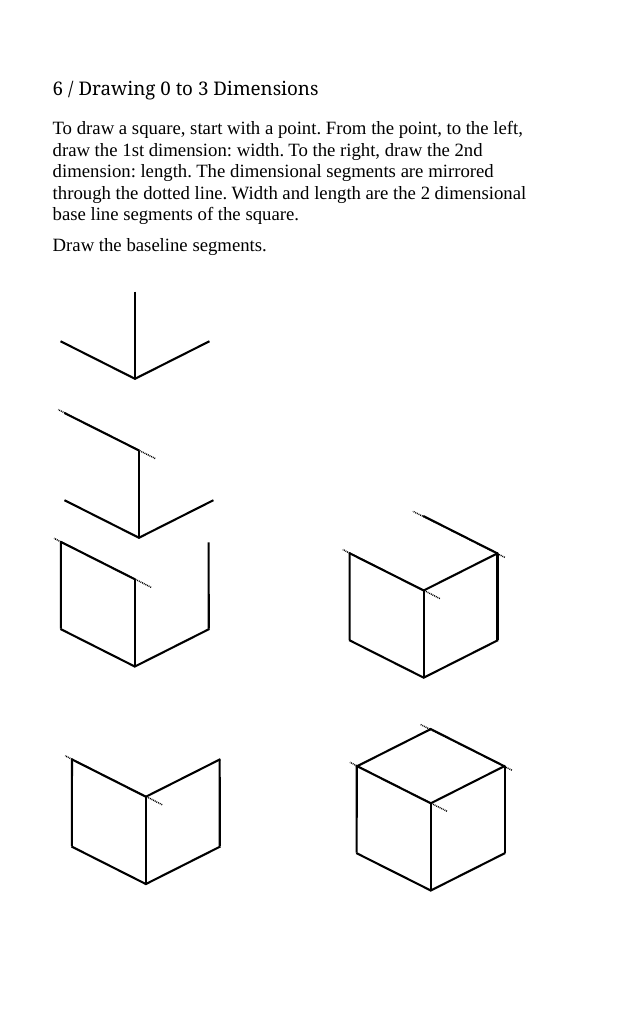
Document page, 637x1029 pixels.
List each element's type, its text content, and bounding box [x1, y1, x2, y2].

text Draw the baseline segments. [52, 234, 538, 255]
text To draw a square, start with a point. From the point, to the left, draw the 1st dimension: width. To the right, draw the 2nd dimension: length. The dimensional segments are mirrored through the dotted line. Width and length are the 2 dimensional base line segments of the square. [52, 117, 538, 225]
